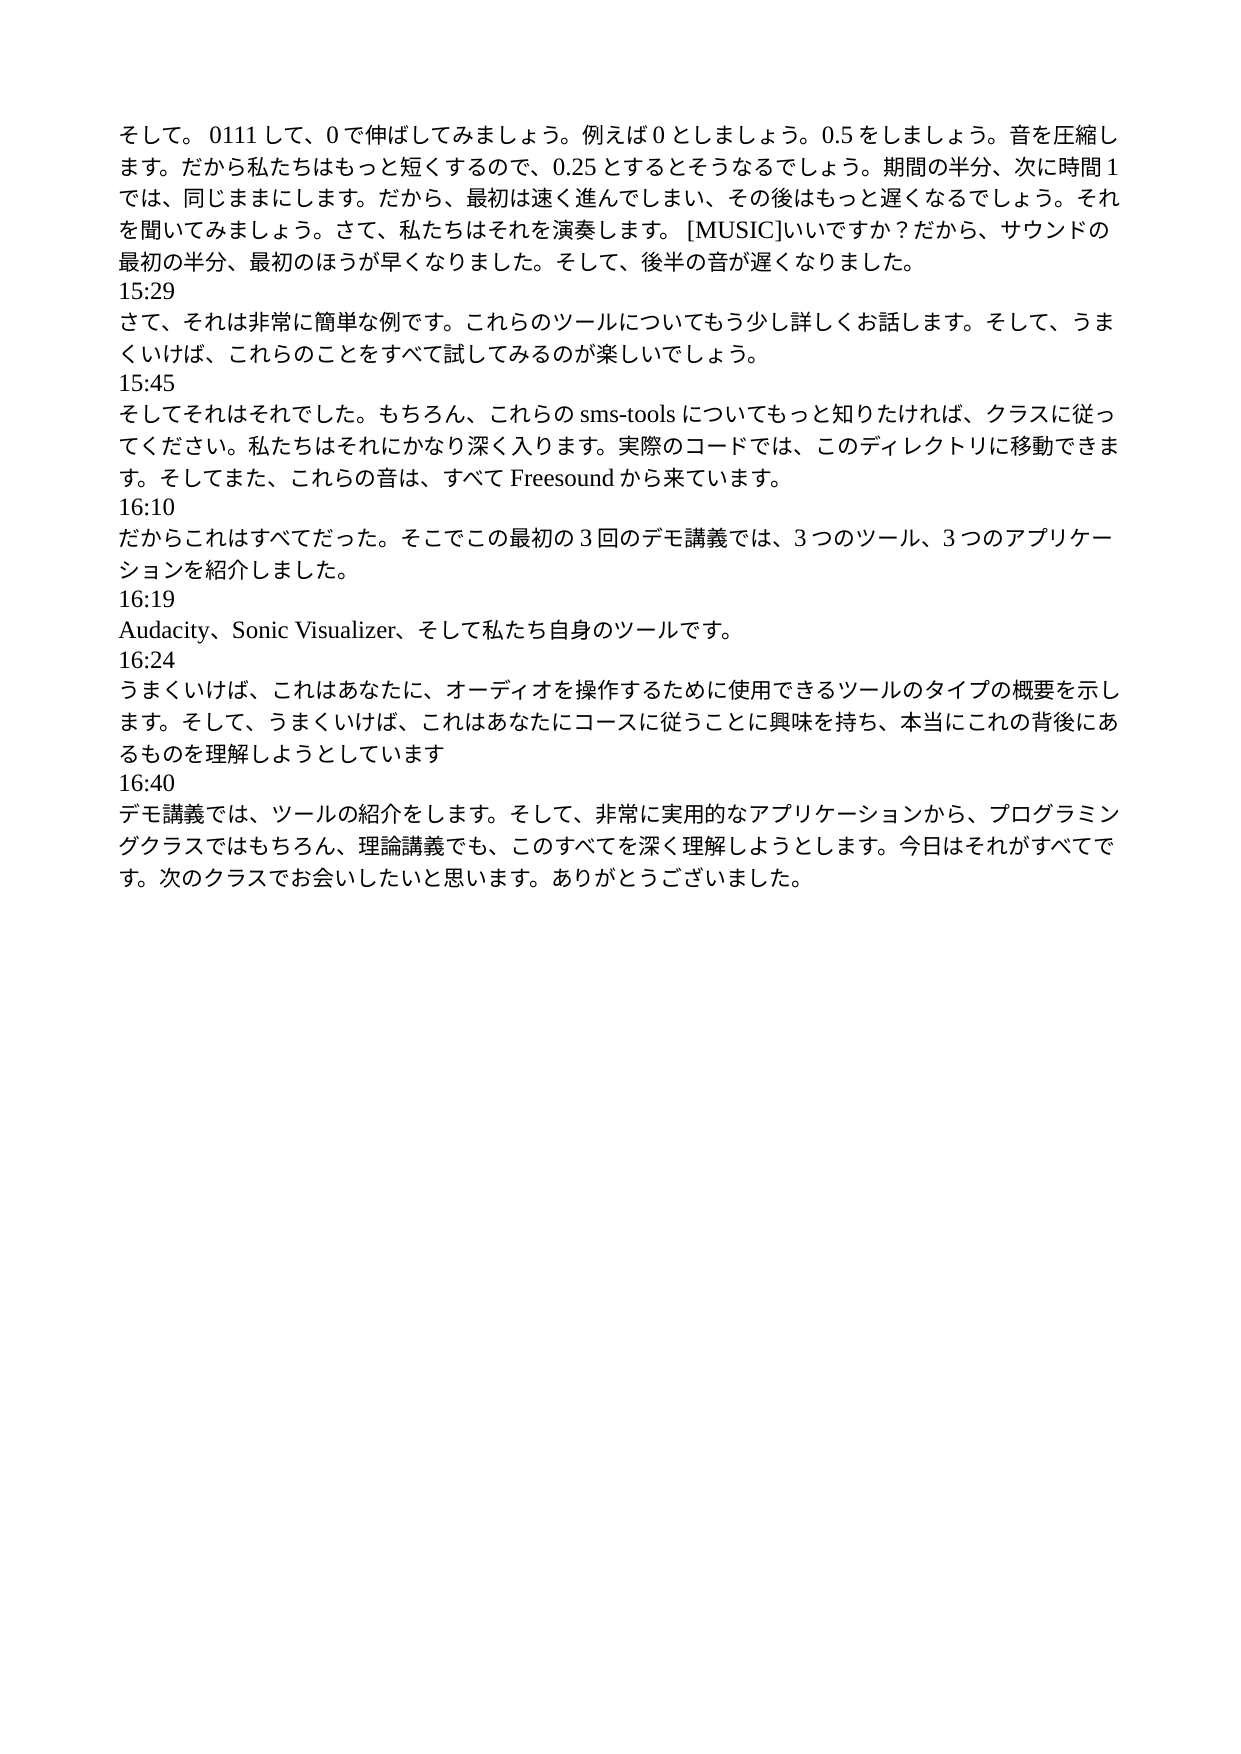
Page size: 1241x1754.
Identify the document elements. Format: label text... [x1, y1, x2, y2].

text 16:24 [118, 645, 1122, 673]
text うまくいけば、これはあなたに、オーディオを操作するために使用できるツールのタイプの概要を示します。そして、うまくいけば、これはあなたにコースに従うことに興味を持ち、本当にこれの背後にあるものを理解しようとしています [118, 673, 1122, 768]
text 16:40 [118, 768, 1122, 797]
text そしてそれはそれでした。もちろん、これらのsms-toolsについてもっと知りたければ、クラスに従ってください。私たちはそれにかなり深く入ります。実際のコードでは、このディレクトリに移動できます。そしてまた、これらの音は、すべてFreesoundから来ています。 [118, 397, 1122, 492]
text デモ講義では、ツールの紹介をします。そして、非常に実用的なアプリケーションから、プログラミングクラスではもちろん、理論講義でも、このすべてを深く理解しようとします。今日はそれがすべてです。次のクラスでお会いしたいと思います。ありがとうございました。 [118, 797, 1122, 892]
text 16:10 [118, 492, 1122, 521]
text さて、それは非常に簡単な例です。これらのツールについてもう少し詳しくお話します。そして、うまくいけば、これらのことをすべて試してみるのが楽しいでしょう。 [118, 305, 1122, 368]
text Audacity、Sonic Visualizer、そして私たち自身のツールです。 [118, 613, 1122, 645]
text 15:45 [118, 368, 1122, 397]
text 15:29 [118, 276, 1122, 305]
text そして。 0111して、0で伸ばしてみましょう。例えば0としましょう。0.5をしましょう。音を圧縮します。だから私たちはもっと短くするので、0.25とするとそうなるでしょう。期間の半分、次に時間1では、同じままにします。だから、最初は速く進んでしまい、その後はもっと遅くなるでしょう。それを聞いてみましょう。さて、私たちはそれを演奏します。 [MUSIC]いいですか？だから、サウンドの最初の半分、最初のほうが早くなりました。そして、後半の音が遅くなりました。 [118, 118, 1122, 276]
text だからこれはすべてだった。そこでこの最初の3回のデモ講義では、3つのツール、3つのアプリケーションを紹介しました。 [118, 521, 1122, 584]
text 16:19 [118, 584, 1122, 613]
